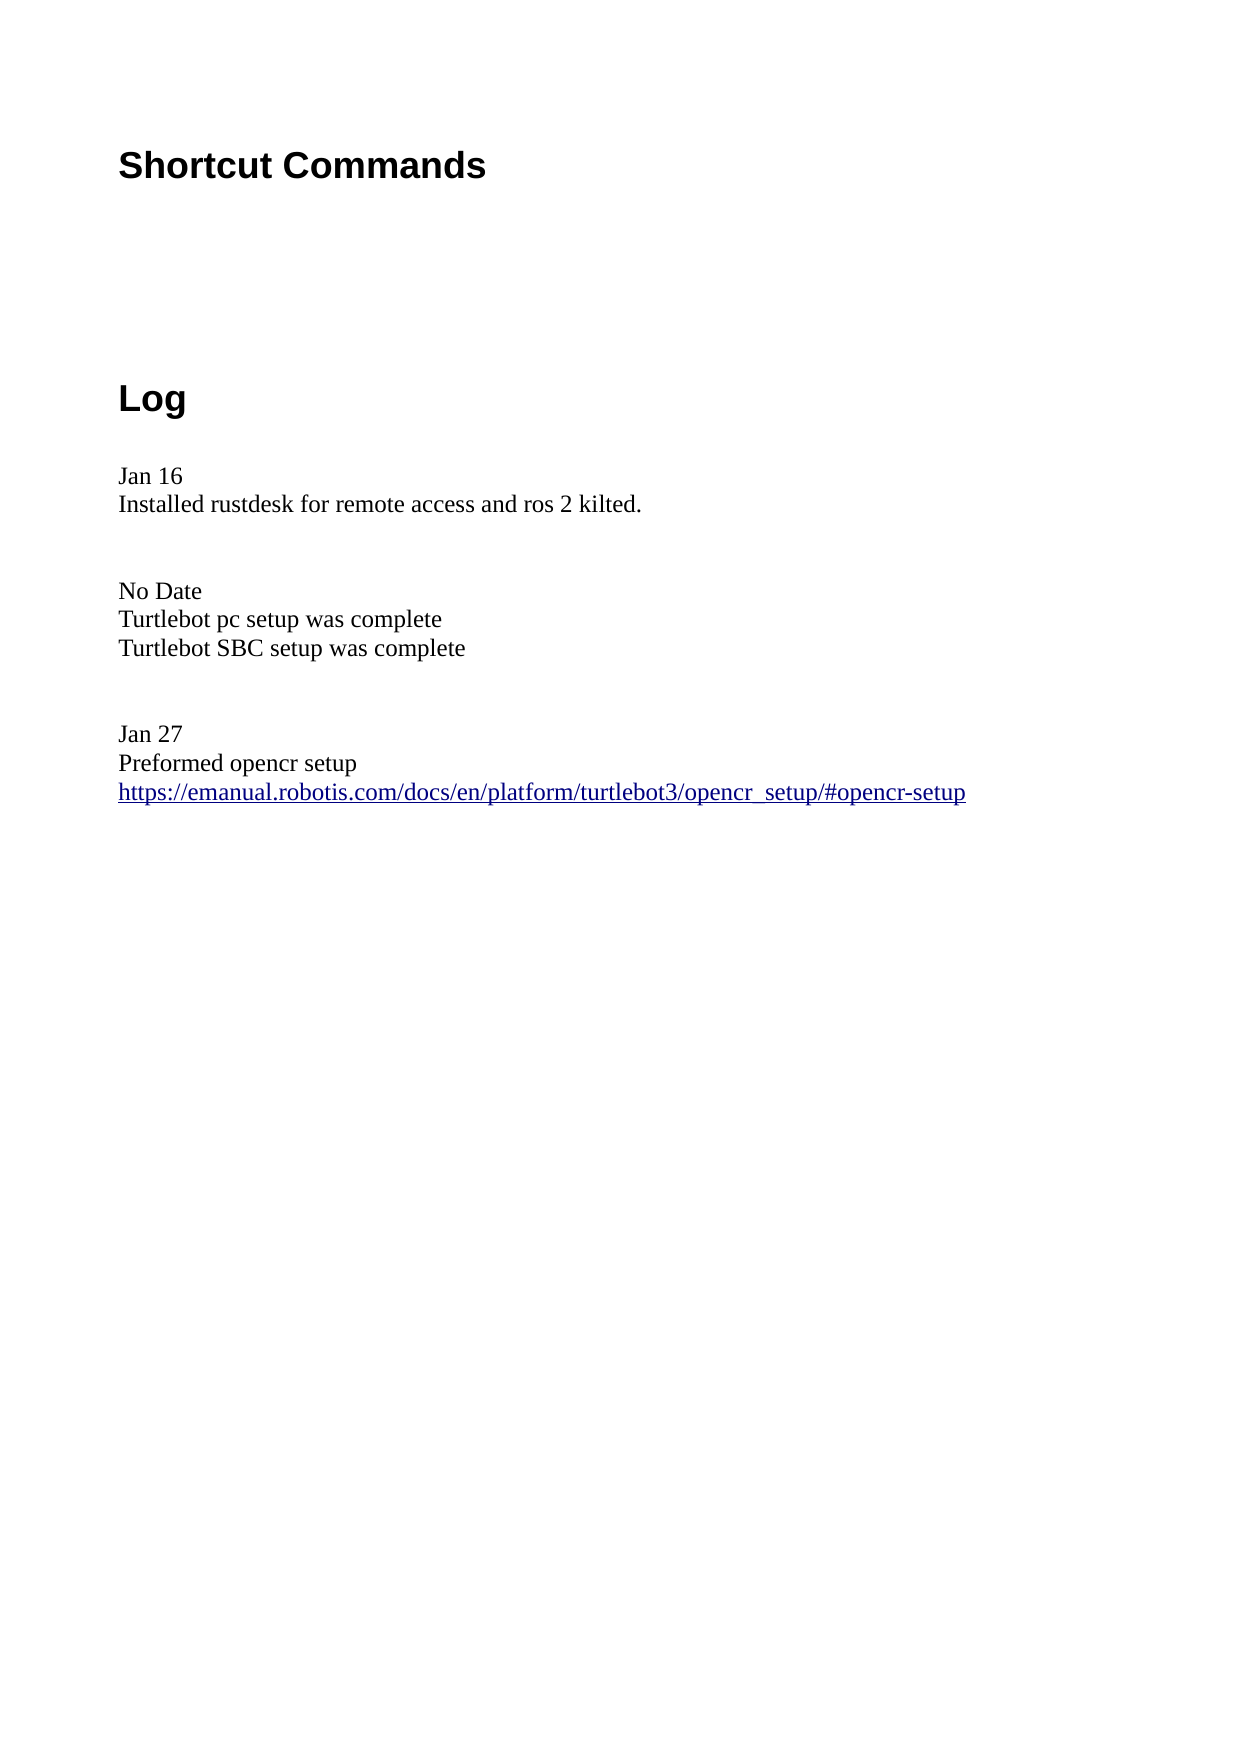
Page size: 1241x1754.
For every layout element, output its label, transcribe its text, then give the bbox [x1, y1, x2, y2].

text https://emanual.robotis.com/docs/en/platform/turtlebot3/opencr_setup/#opencr-setup [118, 777, 1122, 806]
text Turtlebot SBC setup was complete [118, 633, 1122, 662]
text No Date [118, 576, 1122, 604]
subtitle Shortcut Commands [118, 143, 1122, 186]
text Jan 16 [118, 461, 1122, 489]
text Jan 27 [118, 719, 1122, 748]
text Turtlebot pc setup was complete [118, 604, 1122, 633]
text Preformed opencr setup [118, 748, 1122, 777]
text Installed rustdesk for remote access and ros 2 kilted. [118, 489, 1122, 518]
subtitle Log [118, 376, 1122, 419]
